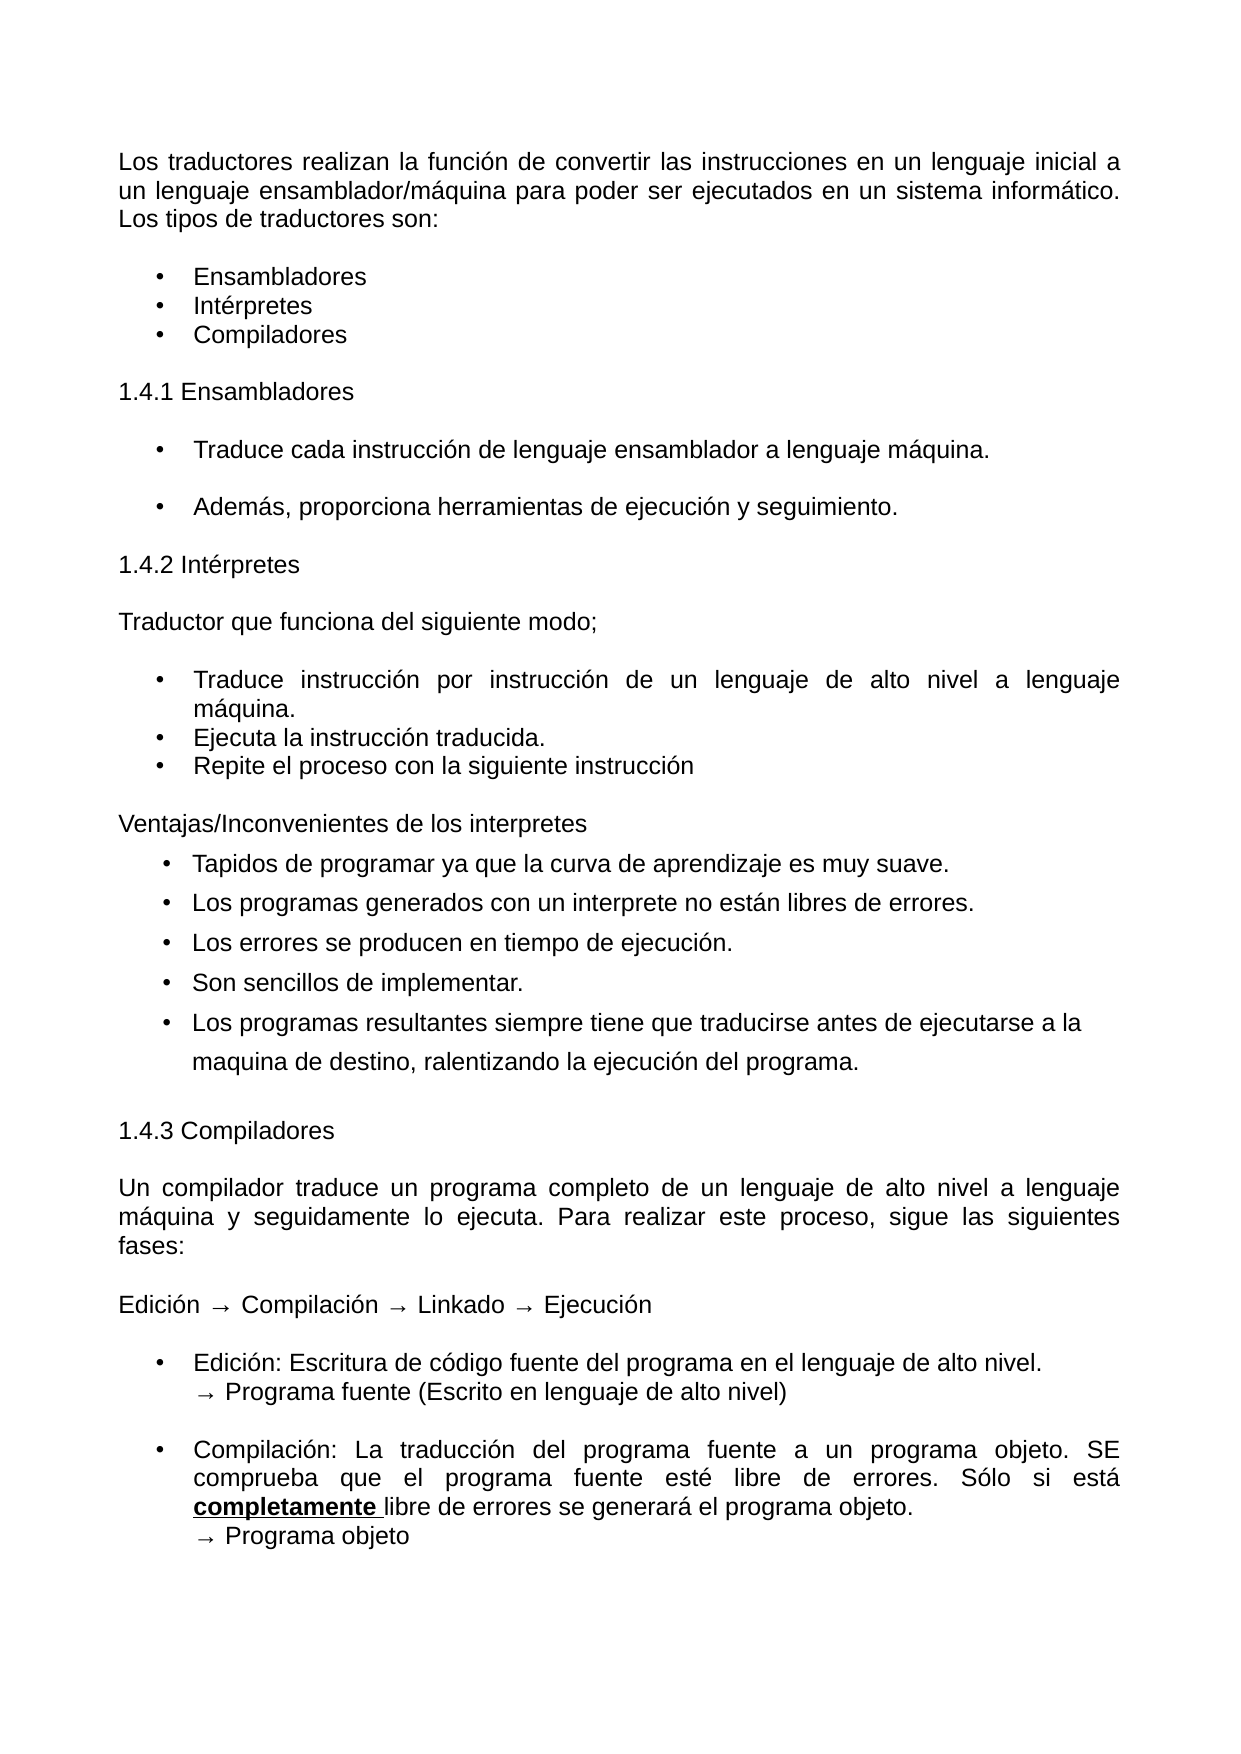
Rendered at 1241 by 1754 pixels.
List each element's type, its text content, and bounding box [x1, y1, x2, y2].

list Traduce instrucción por instrucción de un lenguaje de alto nivel a lenguaje máquina. [156, 665, 1122, 722]
list Los programas generados con un interprete no están libres de errores. [162, 888, 1122, 917]
text 1.4.2 Intérpretes [118, 550, 1122, 579]
text 1.4.3 Compiladores [118, 1116, 1122, 1144]
text Ventajas/Inconvenientes de los interpretes [118, 809, 1122, 838]
list Ensambladores [156, 262, 1122, 291]
list Repite el proceso con la siguiente instrucción [156, 751, 1122, 780]
list Tapidos de programar ya que la curva de aprendizaje es muy suave. [162, 848, 1122, 877]
list Traduce cada instrucción de lenguaje ensamblador a lenguaje máquina. [156, 435, 1122, 463]
text 1.4.1 Ensambladores [118, 377, 1122, 406]
list Compilación: La traducción del programa fuente a un programa objeto. SE comprueba que el programa fuente esté libre de errores. Sólo si está completamente libre de errores se generará el programa objeto. [156, 1434, 1122, 1521]
list Edición: Escritura de código fuente del programa en el lenguaje de alto nivel. [156, 1348, 1122, 1377]
list → Programa fuente (Escrito en lenguaje de alto nivel) [156, 1377, 1122, 1406]
list Compiladores [156, 319, 1122, 348]
text Edición → Compilación → Linkado → Ejecución [118, 1288, 1122, 1319]
text Los traductores realizan la función de convertir las instrucciones en un lenguaje inicial a un lenguaje ensamblador/máquina para poder ser ejecutados en un sistema informático. Los tipos de traductores son: [118, 147, 1122, 233]
list → Programa objeto [156, 1521, 1122, 1550]
list Los programas resultantes siempre tiene que traducirse antes de ejecutarse a la maquina de destino, ralentizando la ejecución del programa. [162, 1008, 1122, 1076]
text Traductor que funciona del siguiente modo; [118, 607, 1122, 636]
list Además, proporciona herramientas de ejecución y seguimiento. [156, 492, 1122, 521]
list Ejecuta la instrucción traducida. [156, 722, 1122, 751]
list Los errores se producen en tiempo de ejecución. [162, 928, 1122, 957]
list Intérpretes [156, 291, 1122, 319]
text Un compilador traduce un programa completo de un lenguaje de alto nivel a lenguaje máquina y seguidamente lo ejecuta. Para realizar este proceso, sigue las siguientes fases: [118, 1173, 1122, 1259]
list Son sencillos de implementar. [162, 968, 1122, 997]
